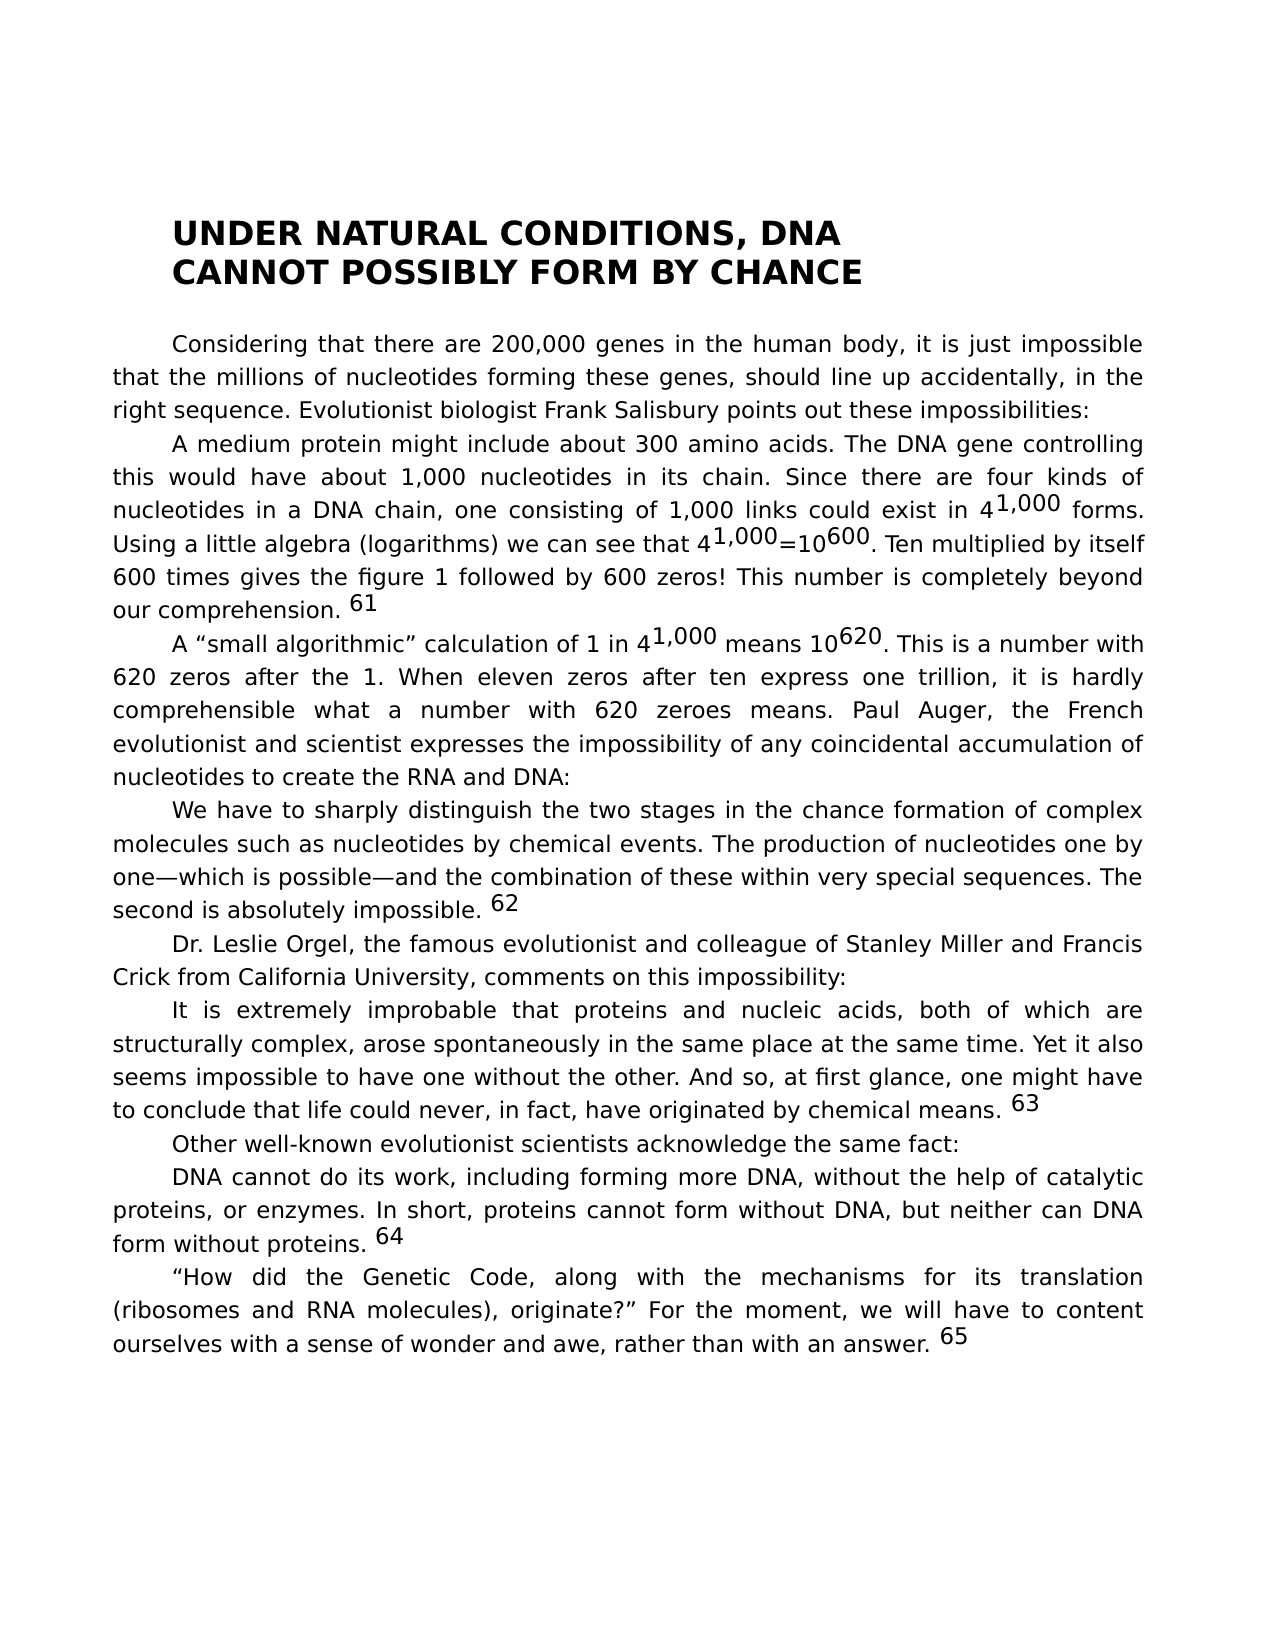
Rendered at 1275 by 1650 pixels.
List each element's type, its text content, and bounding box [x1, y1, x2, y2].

text A medium protein might include about 300 amino acids. The DNA gene controlling this would have about 1,000 nucleotides in its chain. Since there are four kinds of nucleotides in a DNA chain, one consisting of 1,000 links could exist in 41,000 forms. Using a little algebra (logarithms) we can see that 41,000=10600. Ten multiplied by itself 600 times gives the figure 1 followed by 600 zeros! This number is completely beyond our comprehension. 61 [112, 425, 1145, 625]
subtitle UNDER NATURAL CONDITIONS, DNA [112, 214, 1145, 253]
subtitle CANNOT POSSIBLY FORM BY CHANCE [112, 253, 1145, 292]
text Considering that there are 200,000 genes in the human body, it is just impossible that the millions of nucleotides forming these genes, should line up accidentally, in the right sequence. Evolutionist biologist Frank Salisbury points out these impossibilities: [112, 325, 1145, 425]
text Other well-known evolutionist scientists acknowledge the same fact: [112, 1125, 1145, 1159]
text A “small algorithmic” calculation of 1 in 41,000 means 10620. This is a number with 620 zeros after the 1. When eleven zeros after ten express one trillion, it is hardly comprehensible what a number with 620 zeroes means. Paul Auger, the French evolutionist and scientist expresses the impossibility of any coincidental accumulation of nucleotides to create the RNA and DNA: [112, 625, 1145, 792]
text “How did the Genetic Code, along with the mechanisms for its translation (ribosomes and RNA molecules), originate?” For the moment, we will have to content ourselves with a sense of wonder and awe, rather than with an answer. 65 [112, 1259, 1145, 1359]
text We have to sharply distinguish the two stages in the chance formation of complex molecules such as nucleotides by chemical events. The production of nucleotides one by one—which is possible—and the combination of these within very special sequences. The second is absolutely impossible. 62 [112, 792, 1145, 925]
text DNA cannot do its work, including forming more DNA, without the help of catalytic proteins, or enzymes. In short, proteins cannot form without DNA, but neither can DNA form without proteins. 64 [112, 1159, 1145, 1259]
text Dr. Leslie Orgel, the famous evolutionist and colleague of Stanley Miller and Francis Crick from California University, comments on this impossibility: [112, 925, 1145, 992]
text It is extremely improbable that proteins and nucleic acids, both of which are structurally complex, arose spontaneously in the same place at the same time. Yet it also seems impossible to have one without the other. And so, at first glance, one might have to conclude that life could never, in fact, have originated by chemical means. 63 [112, 992, 1145, 1125]
